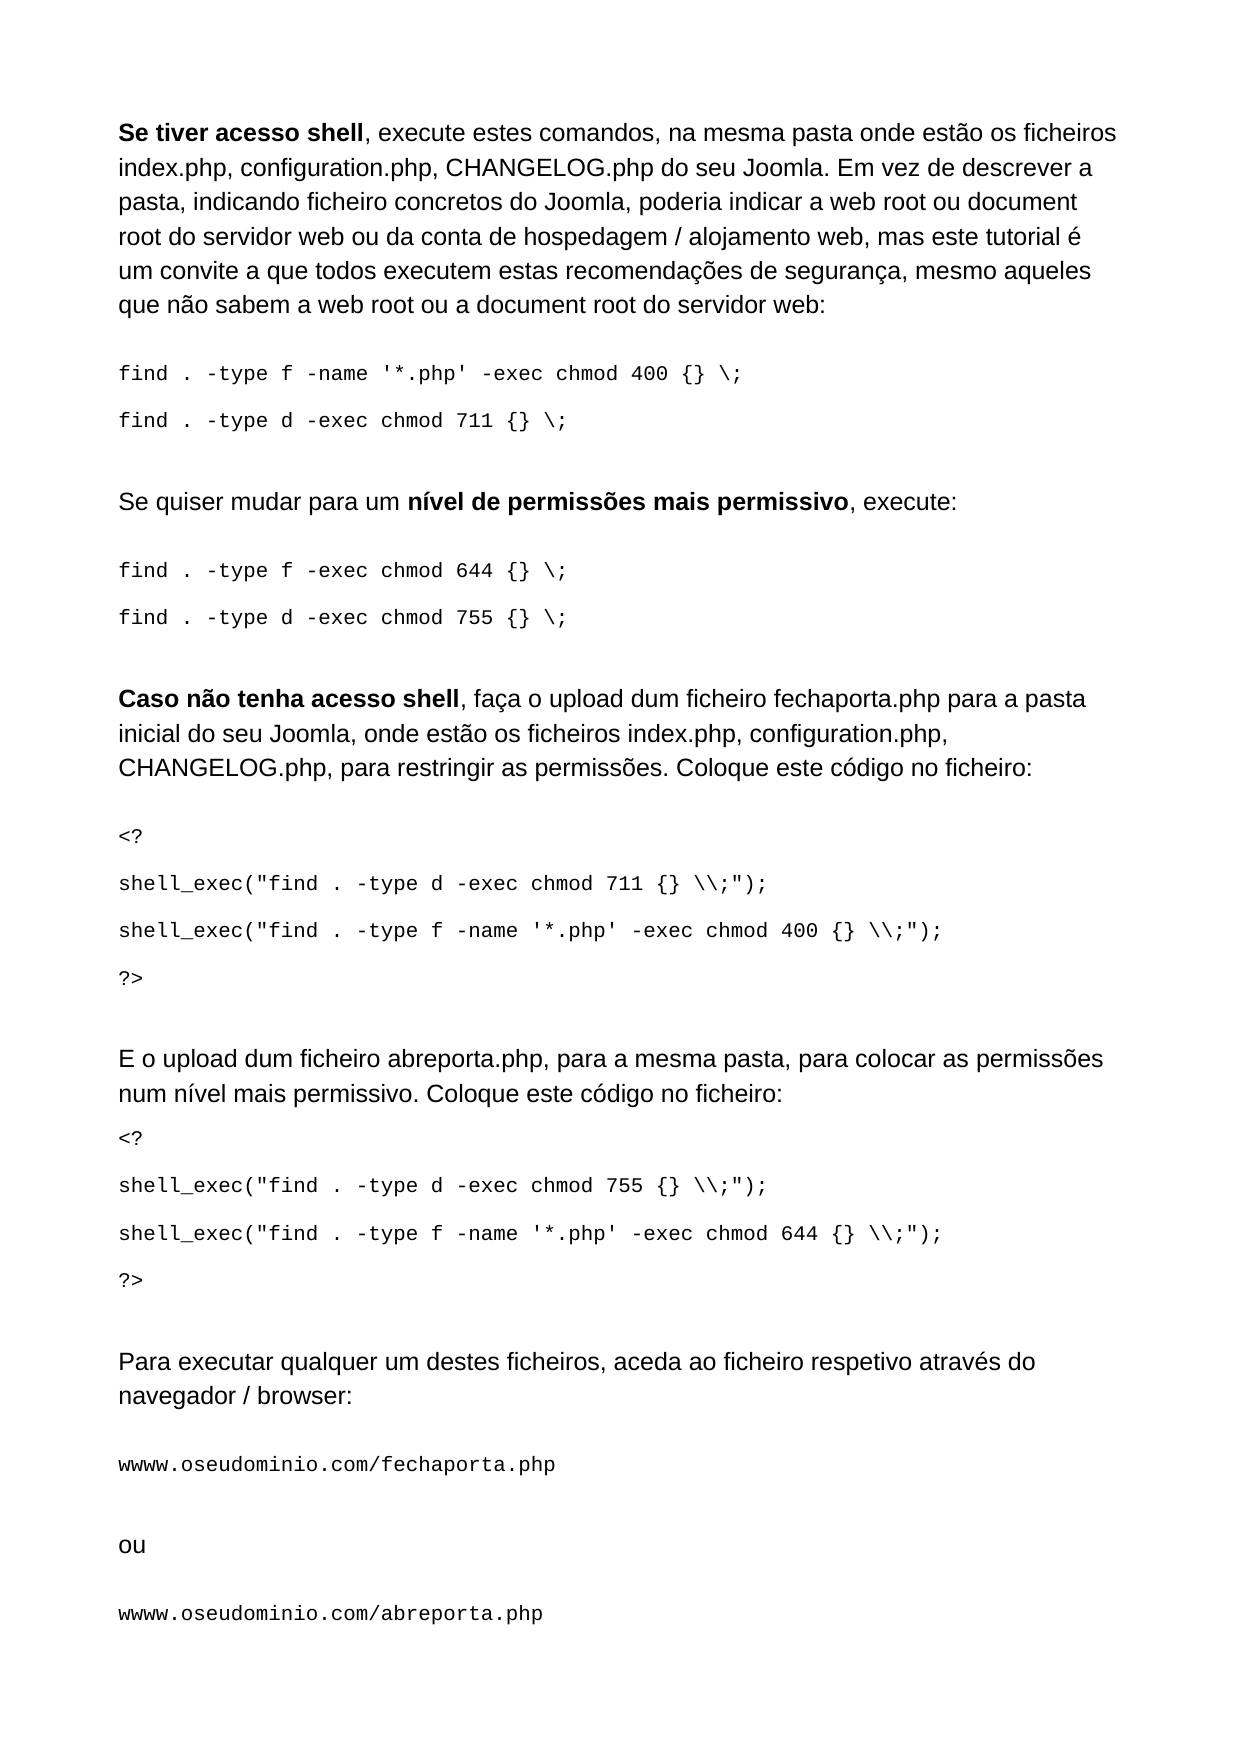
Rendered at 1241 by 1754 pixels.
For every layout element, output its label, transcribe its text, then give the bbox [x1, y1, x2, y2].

text find . -type f -exec chmod 644 {} \; [118, 560, 1122, 584]
text wwww.oseudominio.com/fechaporta.php [118, 1454, 1122, 1477]
text Se quiser mudar para um nível de permissões mais permissivo, execute: [118, 487, 1122, 516]
text shell_exec("find . -type d -exec chmod 755 {} \\;"); [118, 1175, 1122, 1199]
text shell_exec("find . -type d -exec chmod 711 {} \\;"); [118, 873, 1122, 897]
text find . -type d -exec chmod 755 {} \; [118, 607, 1122, 631]
text Se tiver acesso shell, execute estes comandos, na mesma pasta onde estão os ficheiros index.php, configuration.php, CHANGELOG.php do seu Joomla. Em vez de descrever a pasta, indicando ficheiro concretos do Joomla, poderia indicar a web root ou document root do servidor web ou da conta de hospedagem / alojamento web, mas este tutorial é um convite a que todos executem estas recomendações de segurança, mesmo aqueles que não sabem a web root ou a document root do servidor web: [118, 118, 1122, 319]
text find . -type d -exec chmod 711 {} \; [118, 411, 1122, 434]
text <? [118, 1128, 1122, 1152]
text ?> [118, 968, 1122, 991]
text ou [118, 1531, 1122, 1559]
text E o upload dum ficheiro abreporta.php, para a mesma pasta, para colocar as permissões num nível mais permissivo. Coloque este código no ficheiro: [118, 1044, 1122, 1108]
text <? [118, 826, 1122, 849]
text shell_exec("find . -type f -name '*.php' -exec chmod 400 {} \\;"); [118, 920, 1122, 944]
text ?> [118, 1270, 1122, 1293]
text wwww.oseudominio.com/abreporta.php [118, 1603, 1122, 1627]
text Caso não tenha acesso shell, faça o upload dum ficheiro fechaporta.php para a pasta inicial do seu Joomla, onde estão os ficheiros index.php, configuration.php, CHANGELOG.php, para restringir as permissões. Coloque este código no ficheiro: [118, 684, 1122, 782]
text shell_exec("find . -type f -name '*.php' -exec chmod 644 {} \\;"); [118, 1222, 1122, 1246]
text find . -type f -name '*.php' -exec chmod 400 {} \; [118, 363, 1122, 387]
text Para executar qualquer um destes ficheiros, aceda ao ficheiro respetivo através do navegador / browser: [118, 1347, 1122, 1410]
